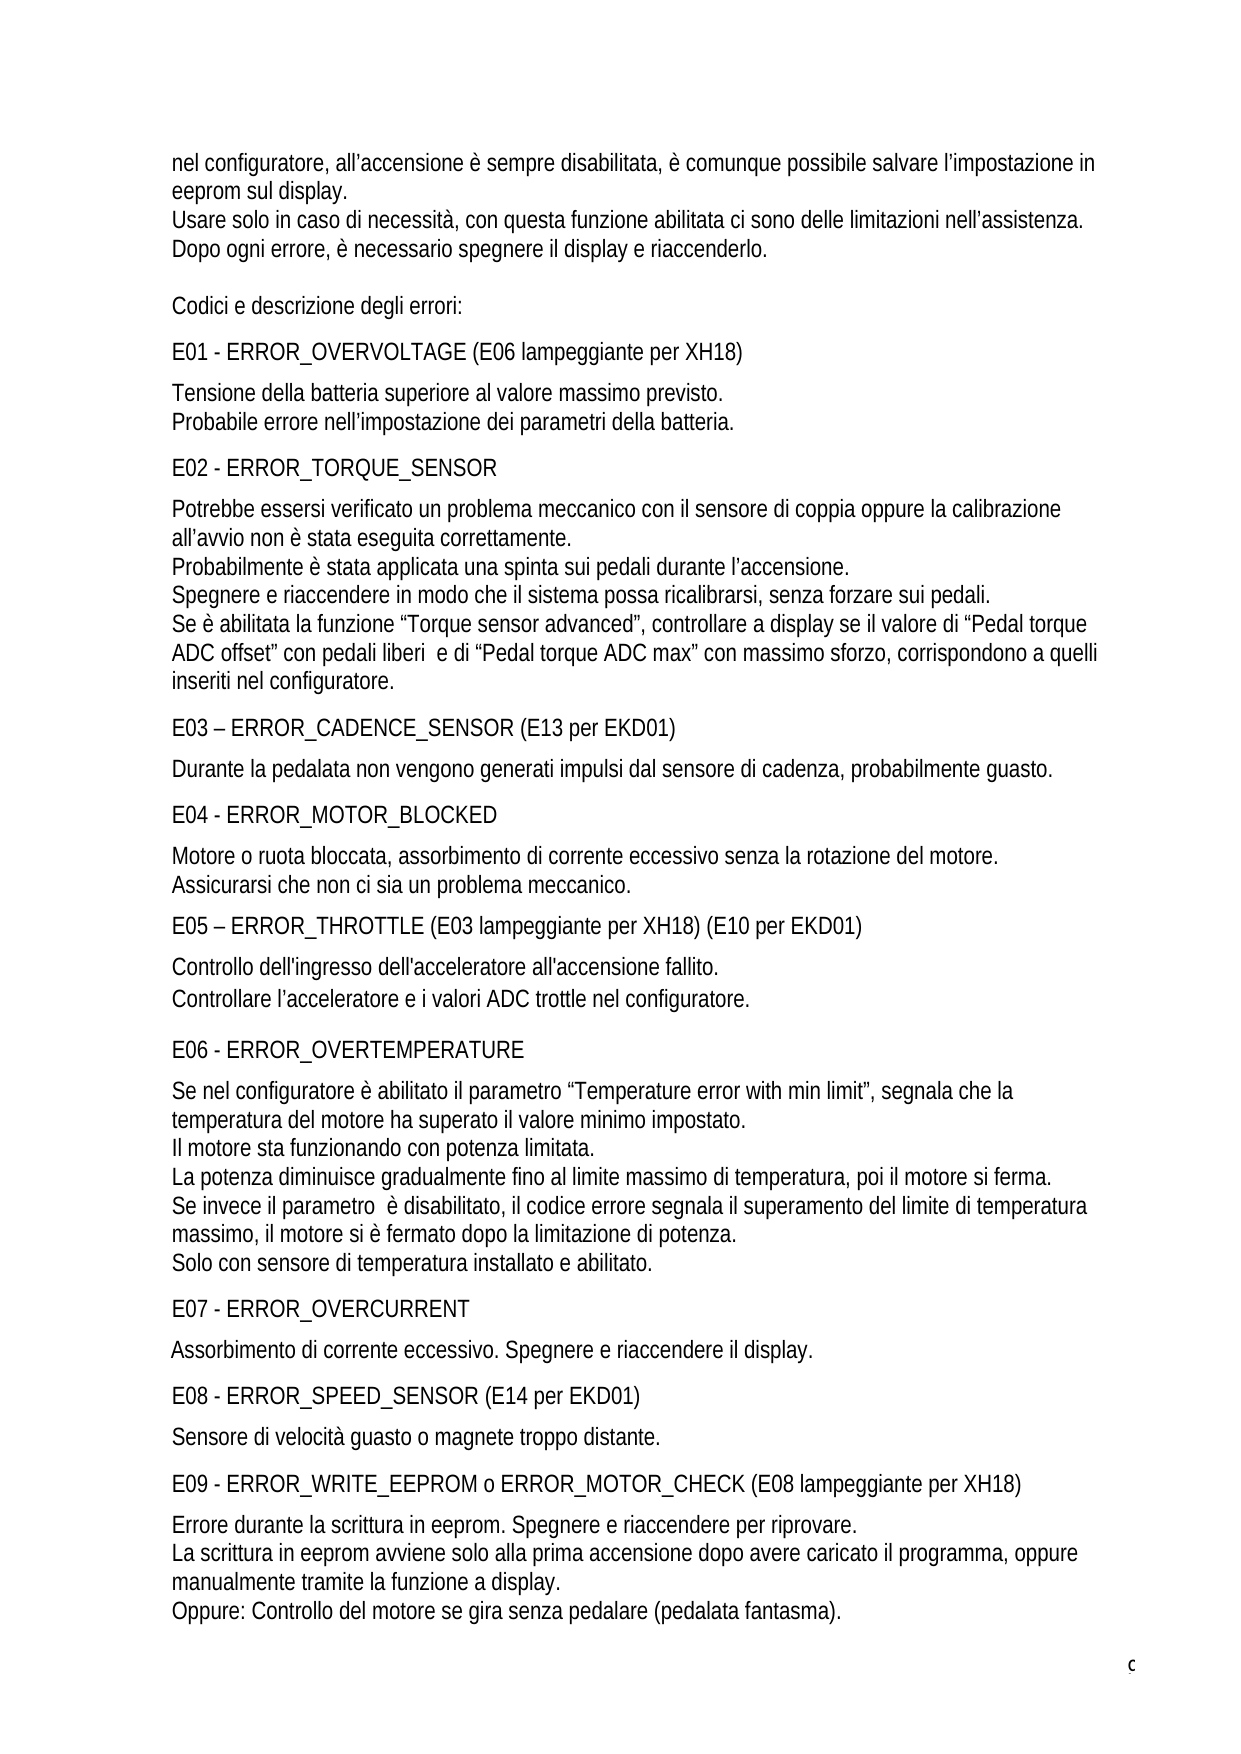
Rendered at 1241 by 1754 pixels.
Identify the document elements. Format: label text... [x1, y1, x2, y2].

text E04 - ERROR_MOTOR_BLOCKED [172, 800, 1125, 829]
text E05 – ERROR_THROTTLE (E03 lampeggiante per XH18) (E10 per EKD01) [172, 911, 1125, 940]
text Errore durante la scrittura in eeprom. Spegnere e riaccendere per riprovare. [172, 1510, 1125, 1538]
text E06 - ERROR_OVERTEMPERATURE [172, 1035, 1125, 1064]
text La scrittura in eeprom avviene solo alla prima accensione dopo avere caricato il programma, oppure manualmente tramite la funzione a display. [172, 1538, 1125, 1596]
text Probabilmente è stata applicata una spinta sui pedali durante l’accensione. [172, 552, 1125, 580]
text Solo con sensore di temperatura installato e abilitato. [172, 1248, 1125, 1277]
text Probabile errore nell’impostazione dei parametri della batteria. [172, 407, 1125, 436]
text Usare solo in caso di necessità, con questa funzione abilitata ci sono delle limitazioni nell’assistenza. [172, 205, 1125, 233]
text E07 - ERROR_OVERCURRENT [172, 1294, 1125, 1323]
text Se invece il parametro è disabilitato, il codice errore segnala il superamento del limite di temperatura massimo, il motore si è fermato dopo la limitazione di potenza. [172, 1191, 1125, 1248]
text E01 - ERROR_OVERVOLTAGE (E06 lampeggiante per XH18) [172, 337, 1125, 366]
text Dopo ogni errore, è necessario spegnere il display e riaccenderlo. [172, 233, 1125, 262]
text La potenza diminuisce gradualmente fino al limite massimo di temperatura, poi il motore si ferma. [172, 1162, 1125, 1191]
text Controllo dell'ingresso dell'acceleratore all'accensione fallito. [172, 951, 1125, 980]
text Tensione della batteria superiore al valore massimo previsto. [172, 378, 1125, 407]
text Se è abilitata la funzione “Torque sensor advanced”, controllare a display se il valore di “Pedal torque ADC offset” con pedali liberi e di “Pedal torque ADC max” con massimo sforzo, corrispondono a quelli inseriti nel configuratore. [172, 609, 1125, 695]
text Se nel configuratore è abilitato il parametro “Temperature error with min limit”, segnala che la temperatura del motore ha superato il valore minimo impostato. [172, 1076, 1125, 1133]
text Sensore di velocità guasto o magnete troppo distante. [172, 1422, 1125, 1451]
text Oppure: Controllo del motore se gira senza pedalare (pedalata fantasma). [172, 1596, 1125, 1624]
text Motore o ruota bloccata, assorbimento di corrente eccessivo senza la rotazione del motore. [172, 841, 1125, 870]
text nel configuratore, all’accensione è sempre disabilitata, è comunque possibile salvare l’impostazione in eeprom sul display. [172, 148, 1125, 205]
text Assorbimento di corrente eccessivo. Spegnere e riaccendere il display. [171, 1335, 1125, 1363]
text Il motore sta funzionando con potenza limitata. [172, 1133, 1125, 1162]
text Controllare l’acceleratore e i valori ADC trottle nel configuratore. [172, 984, 1125, 1013]
text Durante la pedalata non vengono generati impulsi dal sensore di cadenza, probabilmente guasto. [172, 754, 1125, 782]
text Codici e descrizione degli errori: [172, 291, 1125, 319]
text Potrebbe essersi verificato un problema meccanico con il sensore di coppia oppure la calibrazione all’avvio non è stata eseguita correttamente. [172, 494, 1125, 552]
text Assicurarsi che non ci sia un problema meccanico. [172, 870, 1125, 899]
text E09 - ERROR_WRITE_EEPROM o ERROR_MOTOR_CHECK (E08 lampeggiante per XH18) [172, 1469, 1125, 1497]
text E08 - ERROR_SPEED_SENSOR (E14 per EKD01) [172, 1381, 1125, 1410]
text Spegnere e riaccendere in modo che il sistema possa ricalibrarsi, senza forzare sui pedali. [172, 580, 1125, 609]
text E02 - ERROR_TORQUE_SENSOR [172, 453, 1125, 482]
text E03 – ERROR_CADENCE_SENSOR (E13 per EKD01) [172, 713, 1125, 741]
